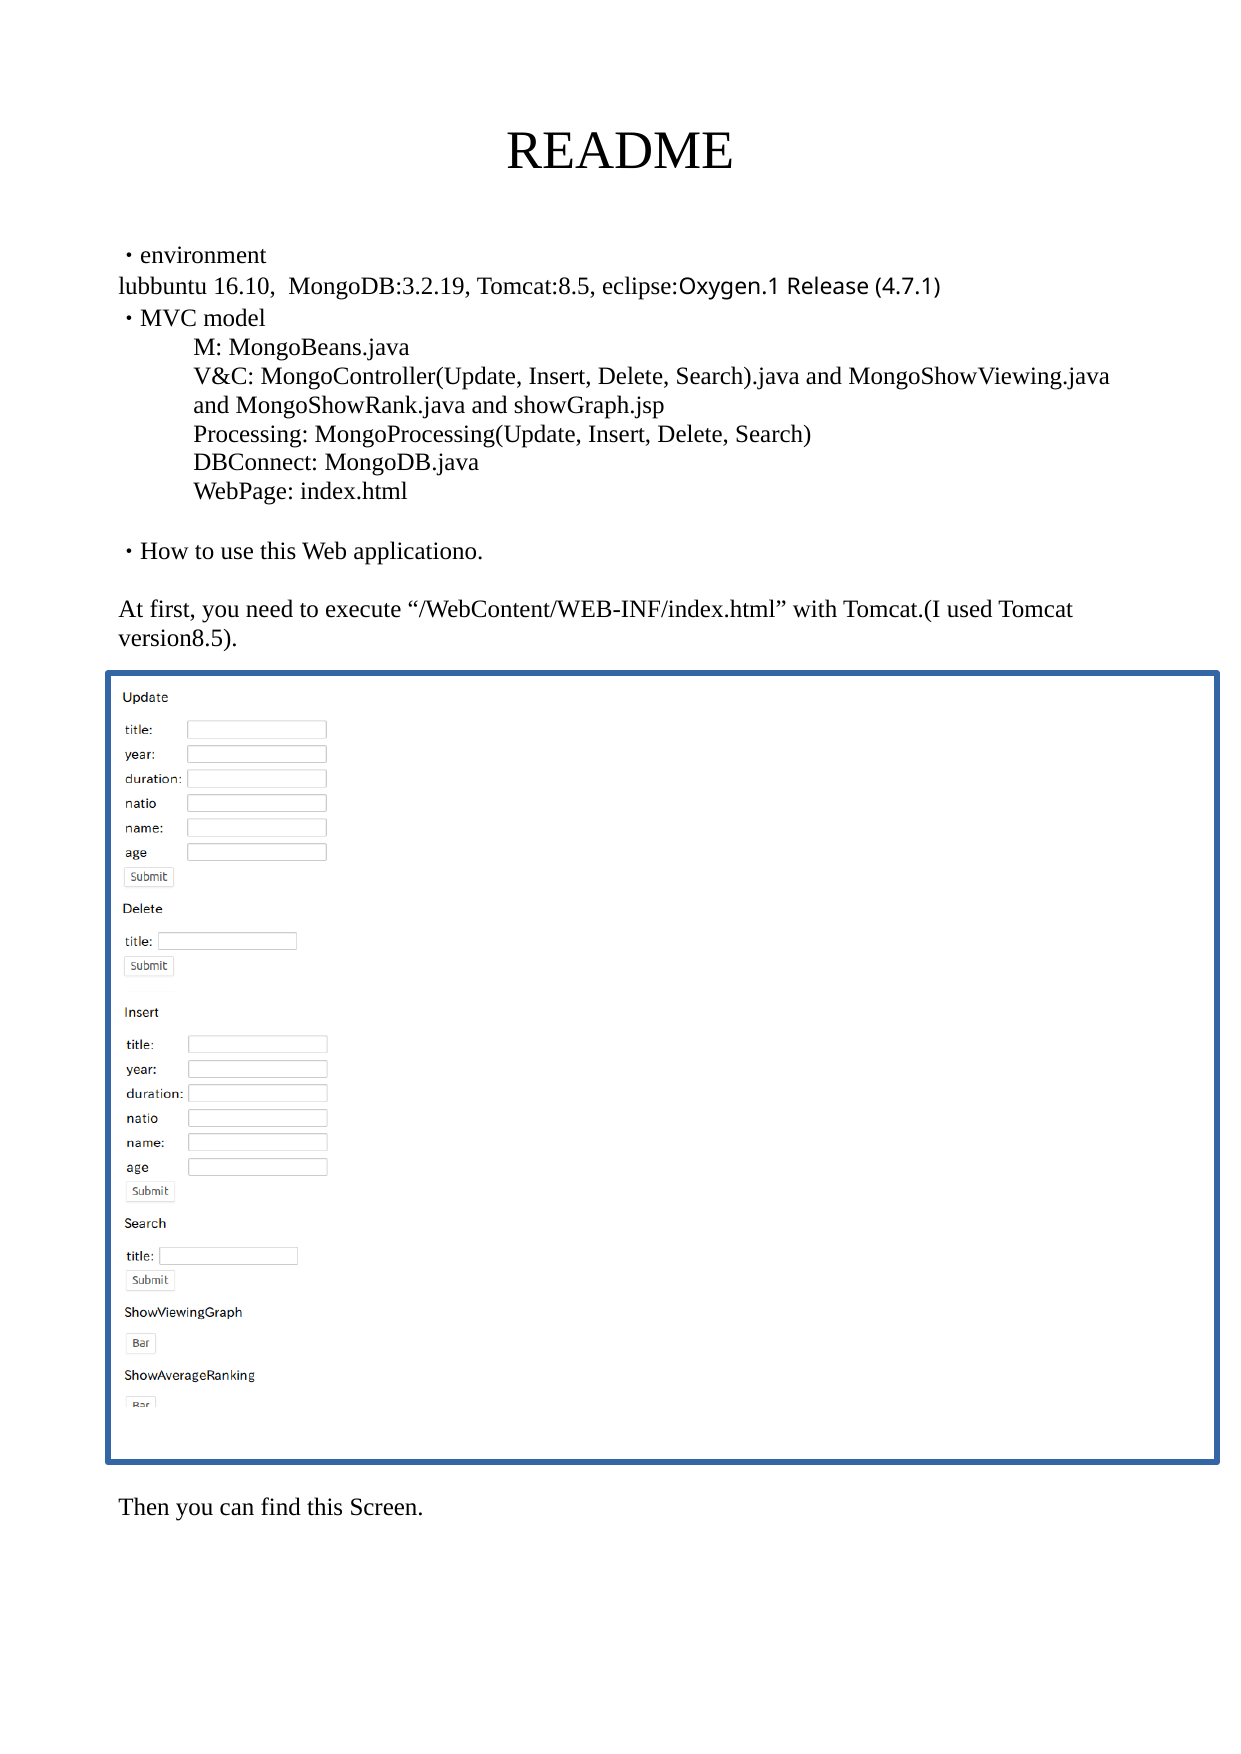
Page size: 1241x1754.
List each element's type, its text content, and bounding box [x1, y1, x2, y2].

text lubbuntu 16.10, MongoDB:3.2.19, Tomcat:8.5, eclipse:Oxygen.1 Release (4.7.1) [118, 269, 1122, 301]
text M: MongoBeans.java [118, 332, 1122, 361]
text V&C: MongoController(Update, Insert, Delete, Search).java and MongoShowViewing.java and MongoShowRank.java and showGraph.jsp [118, 361, 1122, 419]
text ・MVC model [118, 301, 1122, 332]
text DBConnect: MongoDB.java [118, 447, 1122, 476]
text WebPage: index.html [118, 476, 1122, 505]
text ・environment [118, 238, 1122, 269]
text README [118, 118, 1122, 180]
text Then you can find this Screen. [118, 1492, 1122, 1521]
text At first, you need to execute “/WebContent/WEB-INF/index.html” with Tomcat.(I used Tomcat version8.5). [118, 594, 1122, 652]
picture [118, 680, 1123, 1407]
text Processing: MongoProcessing(Update, Insert, Delete, Search) [118, 419, 1122, 447]
text ・How to use this Web applicationo. [118, 534, 1122, 565]
